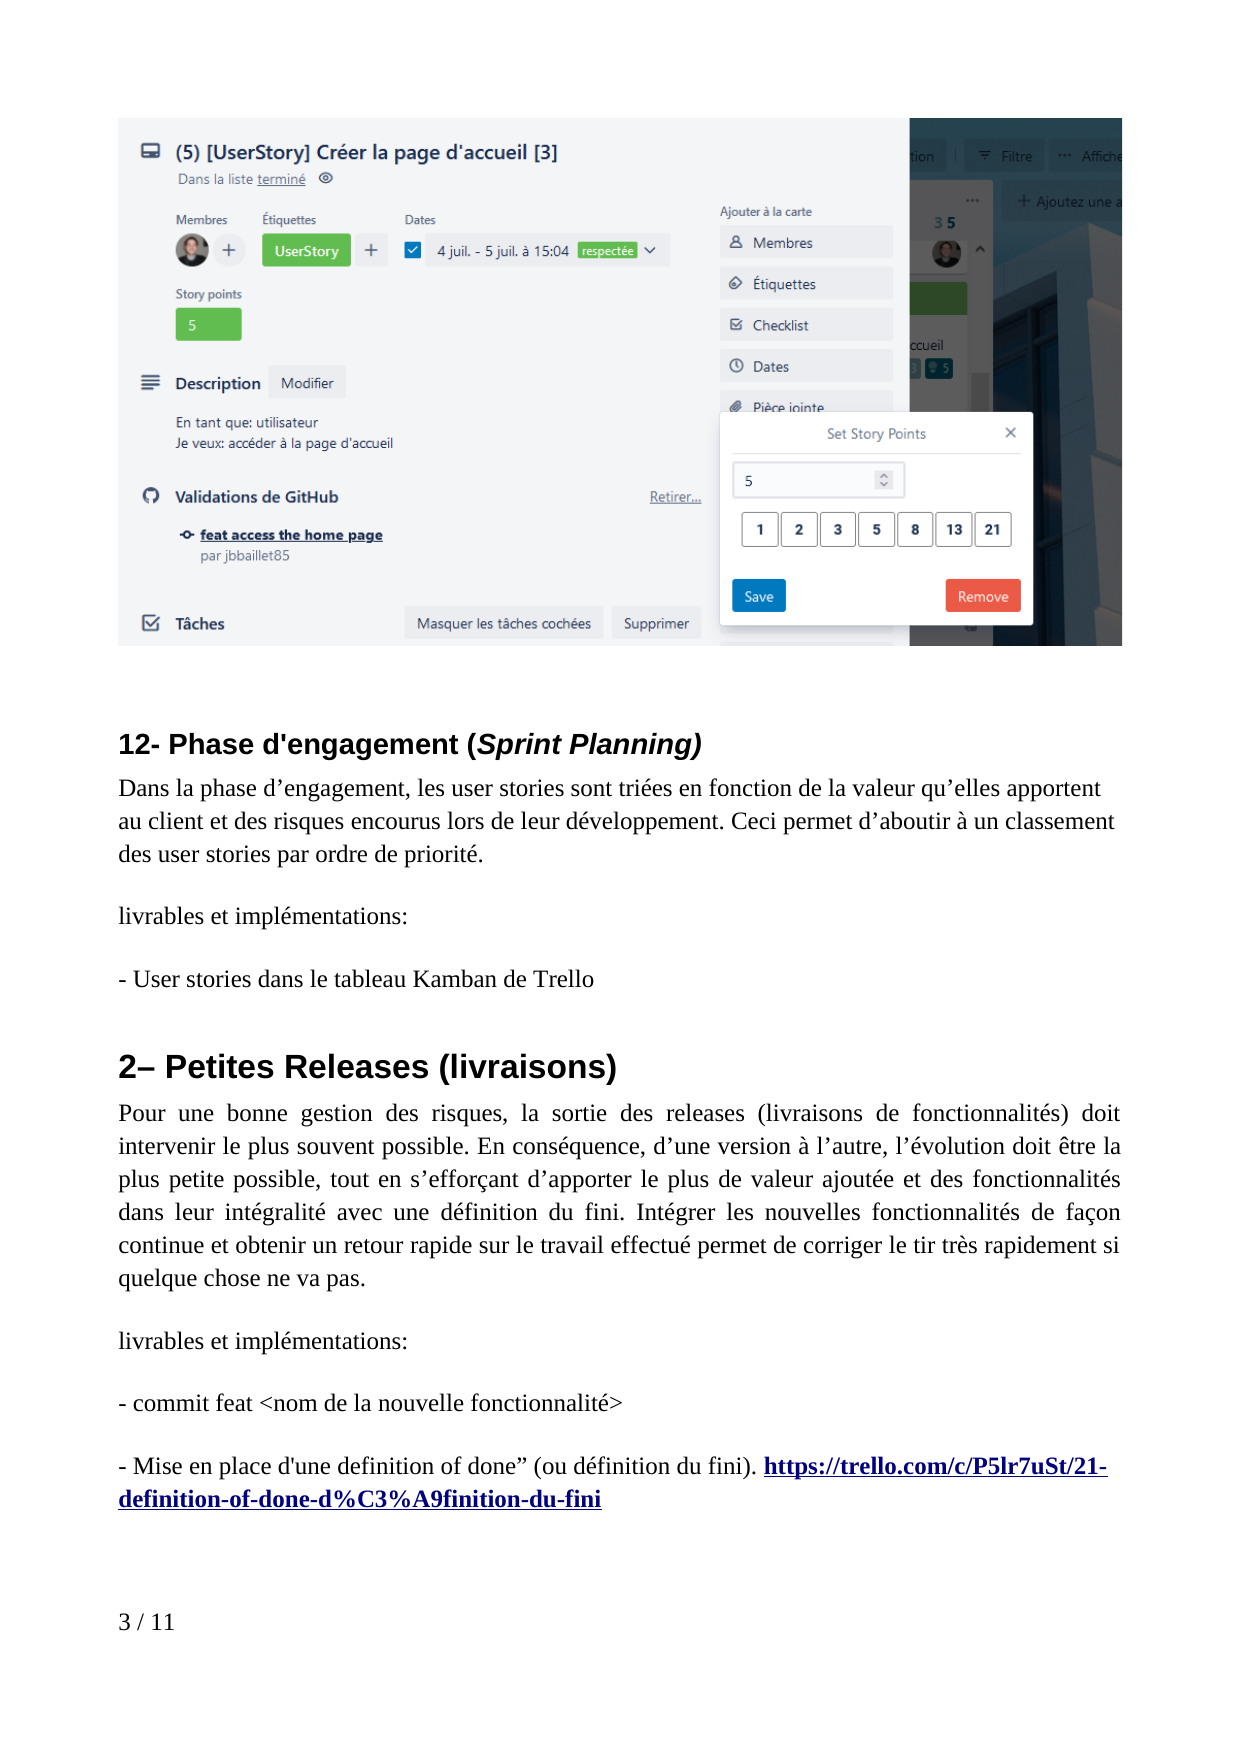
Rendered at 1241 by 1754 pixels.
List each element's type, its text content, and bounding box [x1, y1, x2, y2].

text Pour une bonne gestion des risques, la sortie des releases (livraisons de fonctionnalités) doit intervenir le plus souvent possible. En conséquence, d’une version à l’autre, l’évolution doit être la plus petite possible, tout en s’efforçant d’apporter le plus de valeur ajoutée et des fonctionnalités dans leur intégralité avec une définition du fini. Intégrer les nouvelles fonctionnalités de façon continue et obtenir un retour rapide sur le travail effectué permet de corriger le tir très rapidement si quelque chose ne va pas. [118, 1098, 1122, 1292]
picture [118, 118, 1123, 646]
text - commit feat <nom de la nouvelle fonctionnalité> [118, 1388, 1122, 1417]
text Dans la phase d’engagement, les user stories sont triées en fonction de la valeur qu’elles apportent au client et des risques encourus lors de leur développement. Ceci permet d’aboutir à un classement des user stories par ordre de priorité. [118, 773, 1122, 867]
subtitle 2– Petites Releases (livraisons) [118, 1047, 1122, 1086]
text livrables et implémentations: [118, 901, 1122, 930]
text livrables et implémentations: [118, 1326, 1122, 1354]
text - User stories dans le tableau Kamban de Trello [118, 964, 1122, 992]
subtitle 12- Phase d'engagement (Sprint Planning) [118, 727, 1122, 760]
text - Mise en place d'une definition of done” (ou définition du fini). https://trello.com/c/P5lr7uSt/21-definition-of-done-d%C3%A9finition-du-fini [118, 1451, 1122, 1513]
